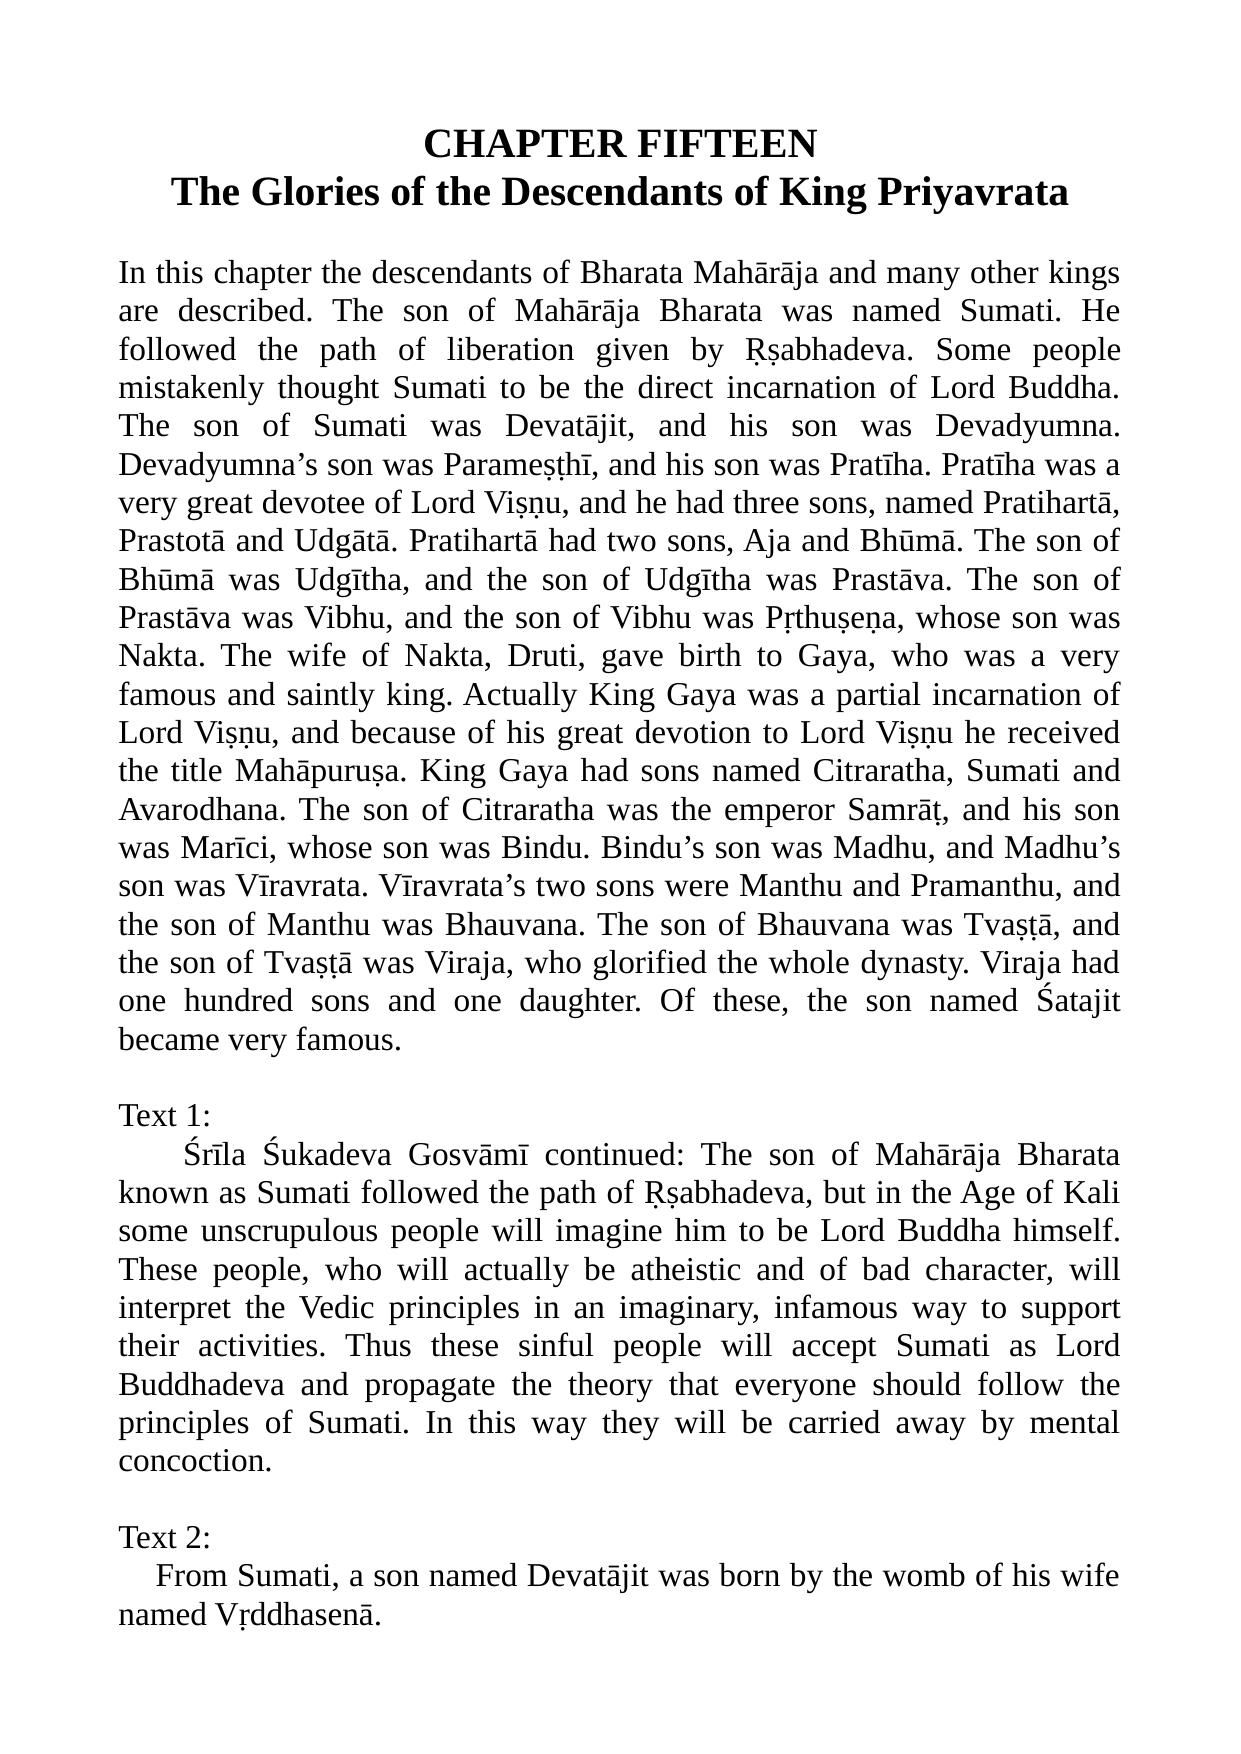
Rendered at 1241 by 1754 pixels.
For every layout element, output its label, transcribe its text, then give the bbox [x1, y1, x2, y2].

text Text 2: [118, 1517, 1122, 1556]
text Śrīla Śukadeva Gosvāmī continued: The son of Mahārāja Bharata known as Sumati followed the path of Ṛṣabhadeva, but in the Age of Kali some unscrupulous people will imagine him to be Lord Buddha himself. These people, who will actually be atheistic and of bad character, will interpret the Vedic principles in an imaginary, infamous way to support their activities. Thus these sinful people will accept Sumati as Lord Buddhadeva and propagate the theory that everyone should follow the principles of Sumati. In this way they will be carried away by mental concoction. [118, 1134, 1122, 1479]
text Text 1: [118, 1096, 1122, 1134]
text In this chapter the descendants of Bharata Mahārāja and many other kings are described. The son of Mahārāja Bharata was named Sumati. He followed the path of liberation given by Ṛṣabhadeva. Some people mistakenly thought Sumati to be the direct incarnation of Lord Buddha. The son of Sumati was Devatājit, and his son was Devadyumna. Devadyumna’s son was Parameṣṭhī, and his son was Pratīha. Pratīha was a very great devotee of Lord Viṣṇu, and he had three sons, named Pratihartā, Prastotā and Udgātā. Pratihartā had two sons, Aja and Bhūmā. The son of Bhūmā was Udgītha, and the son of Udgītha was Prastāva. The son of Prastāva was Vibhu, and the son of Vibhu was Pṛthuṣeṇa, whose son was Nakta. The wife of Nakta, Druti, gave birth to Gaya, who was a very famous and saintly king. Actually King Gaya was a partial incarnation of Lord Viṣṇu, and because of his great devotion to Lord Viṣṇu he received the title Mahāpuruṣa. King Gaya had sons named Citraratha, Sumati and Avarodhana. The son of Citraratha was the emperor Samrāṭ, and his son was Marīci, whose son was Bindu. Bindu’s son was Madhu, and Madhu’s son was Vīravrata. Vīravrata’s two sons were Manthu and Pramanthu, and the son of Manthu was Bhauvana. The son of Bhauvana was Tvaṣṭā, and the son of Tvaṣṭā was Viraja, who glorified the whole dynasty. Viraja had one hundred sons and one daughter. Of these, the son named Śatajit became very famous. [118, 252, 1122, 1057]
text The Glories of the Descendants of King Priyavrata [118, 166, 1122, 214]
text CHAPTER FIFTEEN [118, 118, 1122, 166]
text From Sumati, a son named Devatājit was born by the womb of his wife named Vṛddhasenā. [118, 1556, 1122, 1632]
